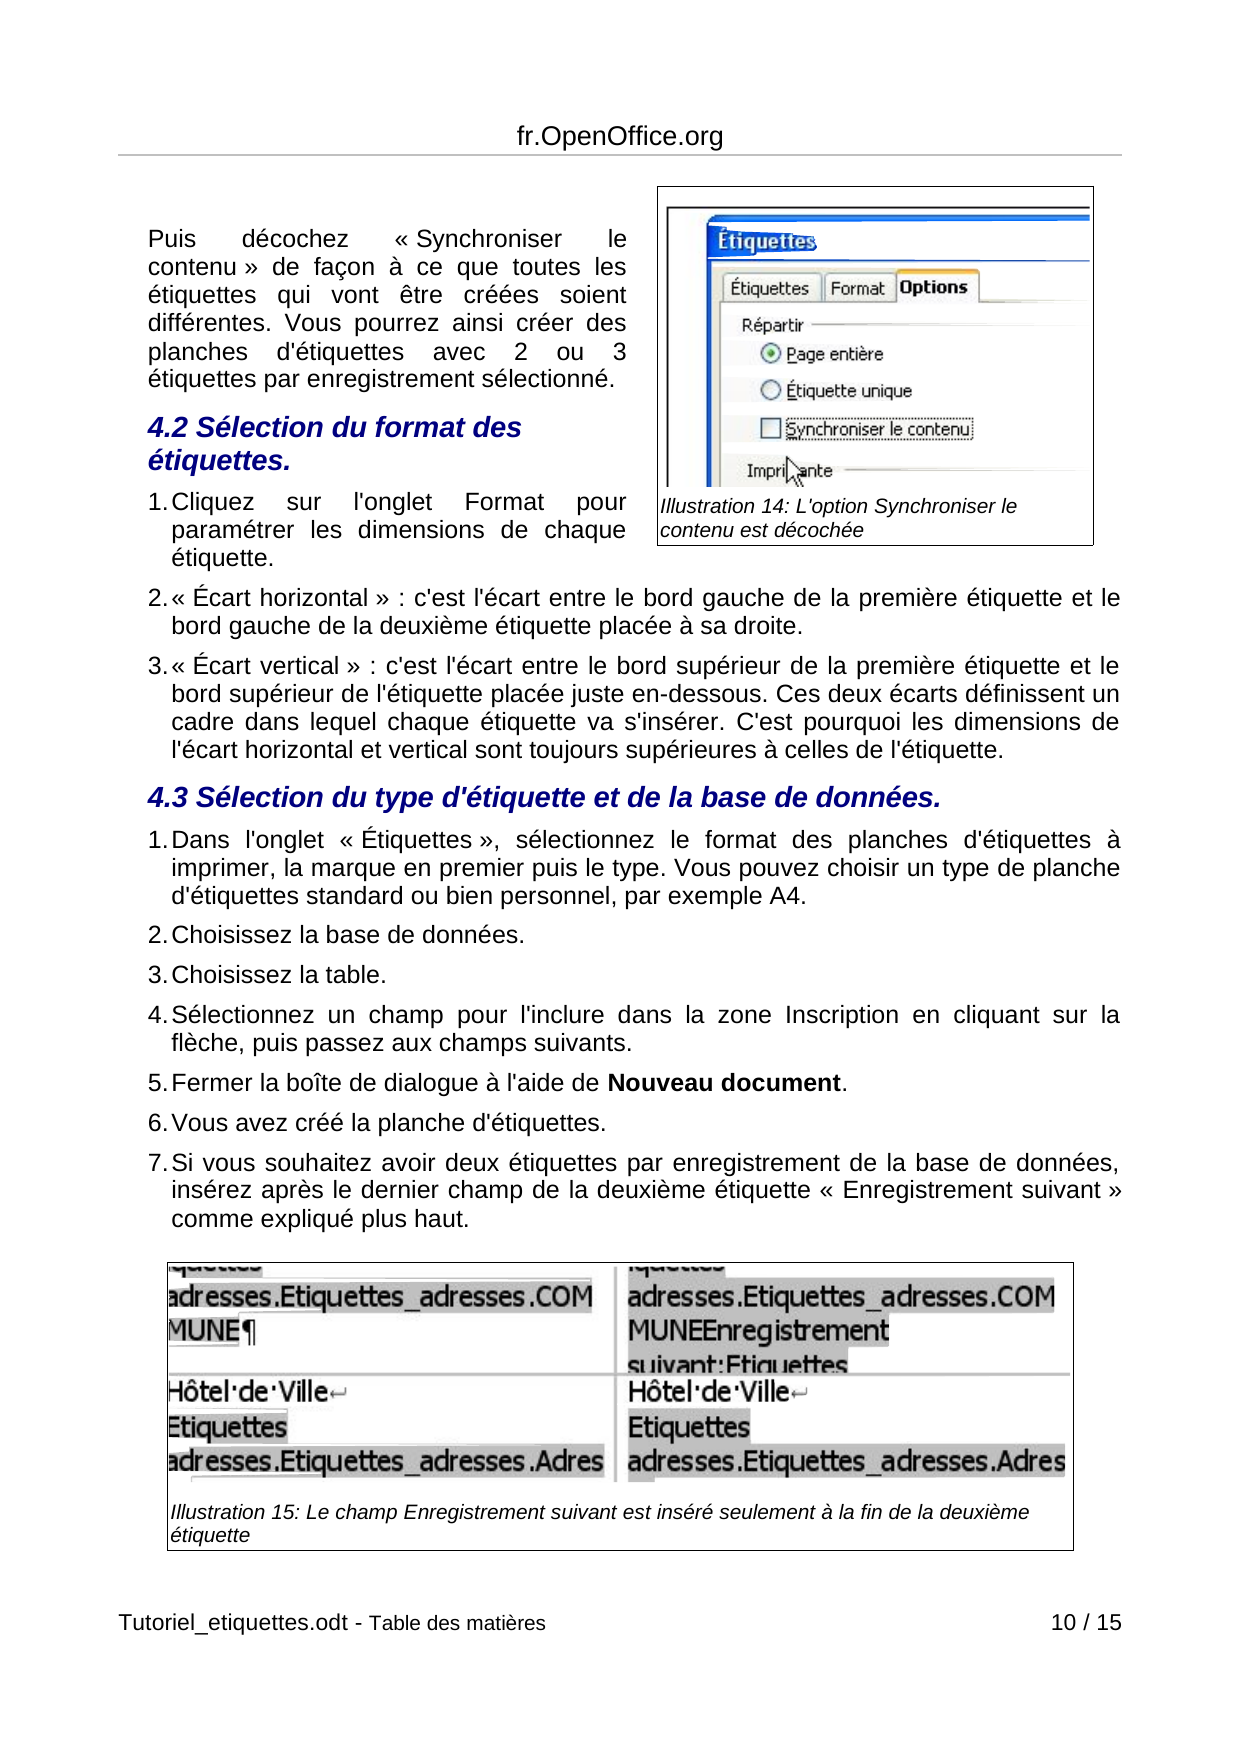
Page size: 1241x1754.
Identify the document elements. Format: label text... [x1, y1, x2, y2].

list Sélectionnez un champ pour l'inclure dans la zone Inscription en cliquant sur la flèche, puis passez aux champs suivants. [148, 1001, 1122, 1057]
picture [168, 1266, 1074, 1483]
list Choisissez la table. [148, 961, 1122, 989]
list Fermer la boîte de dialogue à l'aide de Nouveau document. [148, 1069, 1122, 1097]
list [934, 1315, 1073, 1370]
list [168, 1263, 1073, 1276]
list [168, 1438, 378, 1453]
subtitle Sélection du format des étiquettes. [148, 411, 657, 476]
list Dans l'onglet « Étiquettes », sélectionnez le format des planches d'étiquettes à imprimer, la marque en premier puis le type. Vous pouvez choisir un type de planche d'étiquettes standard ou bien personnel, par exemple A4. [148, 826, 1122, 910]
list [168, 1348, 667, 1371]
text Puis décochez « Synchroniser le contenu » de façon à ce que toutes les étiquettes qui vont être créées soient différentes. Vous pourrez ainsi créer des planches d'étiquettes avec 2 ou 3 étiquettes par enregistrement sélectionné. [148, 225, 657, 393]
text [1094, 225, 1122, 393]
subtitle [1094, 411, 1122, 476]
list Cliquez sur l'onglet Format pour paramétrer les dimensions de chaque étiquette. [148, 488, 1122, 572]
picture [666, 206, 1090, 487]
text Illustration 14: L'option Synchroniser le contenu est décochée [658, 187, 1093, 545]
subtitle Sélection du type d'étiquette et de la base de données. [148, 781, 1122, 814]
list « Écart vertical » : c'est l'écart entre le bord supérieur de la première étiquette et le bord supérieur de l'étiquette placée juste en-dessous. Ces deux écarts définissent un cadre dans lequel chaque étiquette va s'insérer. C'est pourquoi les dimensions de l'écart horizontal et vertical sont toujours supérieures à celles de l'étiquette. [148, 652, 1122, 764]
list Si vous souhaitez avoir deux étiquettes par enregistrement de la base de données, insérez après le dernier champ de la deuxième étiquette « Enregistrement suivant » comme expliqué plus haut. [148, 1148, 1122, 1232]
list Illustration 15: Le champ Enregistrement suivant est inséré seulement à la fin de la deuxième étiquette [168, 1471, 1073, 1550]
list [674, 1377, 1073, 1441]
list « Écart horizontal » : c'est l'écart entre le bord gauche de la première étiquette et le bord gauche de la deuxième étiquette placée à sa droite. [148, 584, 1122, 640]
list Choisissez la base de données. [148, 921, 1122, 949]
list [168, 1272, 643, 1289]
list Vous avez créé la planche d'étiquettes. [148, 1109, 1122, 1137]
